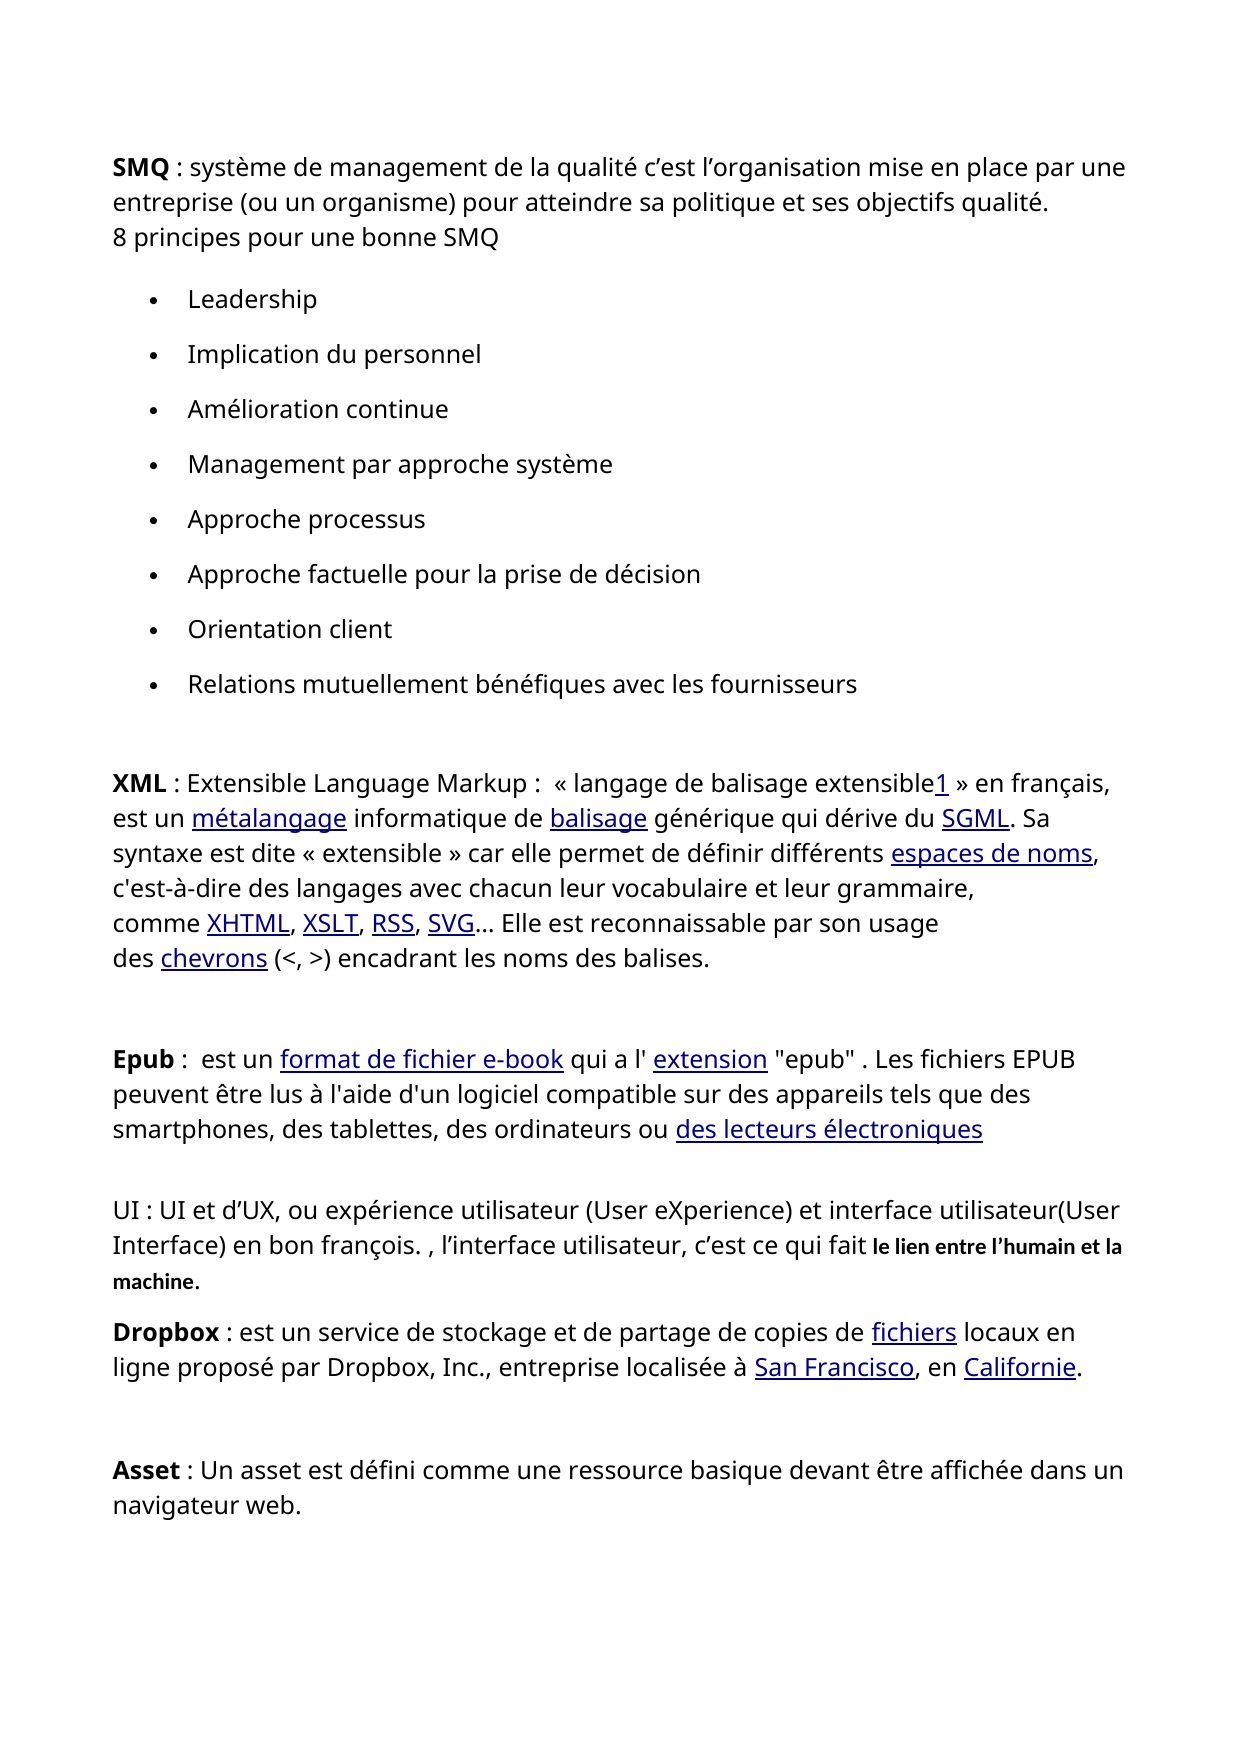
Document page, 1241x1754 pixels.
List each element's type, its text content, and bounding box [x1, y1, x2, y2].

subtitle Epub : est un format de fichier e-book qui a l' extension "epub" . Les fichiers EPUB peuvent être lus à l'aide d'un logiciel compatible sur des appareils tels que des smartphones, des tablettes, des ordinateurs ou des lecteurs électroniques [112, 1042, 1128, 1146]
list Orientation client [150, 611, 1128, 646]
list Approche factuelle pour la prise de décision [150, 557, 1128, 591]
subtitle SMQ : système de management de la qualité c’est l’organisation mise en place par une entreprise (ou un organisme) pour atteindre sa politique et ses objectifs qualité. [112, 150, 1128, 219]
text Asset : Un asset est défini comme une ressource basique devant être affichée dans un navigateur web. [112, 1453, 1128, 1522]
list Amélioration continue [150, 392, 1128, 426]
list Approche processus [150, 502, 1128, 536]
text XML : Extensible Language Markup : « langage de balisage extensible1 » en français, est un métalangage informatique de balisage générique qui dérive du SGML. Sa syntaxe est dite « extensible » car elle permet de définir différents espaces de noms, c'est-à-dire des langages avec chacun leur vocabulaire et leur grammaire, comme XHTML, XSLT, RSS, SVG… Elle est reconnaissable par son usage des chevrons (<, >) encadrant les noms des balises. [112, 766, 1128, 975]
text 8 principes pour une bonne SMQ [112, 220, 1128, 254]
list Leadership [150, 282, 1128, 316]
text UI : UI et d’UX, ou expérience utilisateur (User eXperience) et interface utilisateur(User Interface) en bon françois. , l’interface utilisateur, c’est ce qui fait le lien entre l’humain et la machine. [112, 1193, 1128, 1297]
list Management par approche système [150, 447, 1128, 481]
list Implication du personnel [150, 337, 1128, 371]
text Dropbox : est un service de stockage et de partage de copies de fichiers locaux en ligne proposé par Dropbox, Inc., entreprise localisée à San Francisco, en Californie. [112, 1314, 1128, 1383]
list Relations mutuellement bénéfiques avec les fournisseurs [150, 666, 1128, 700]
